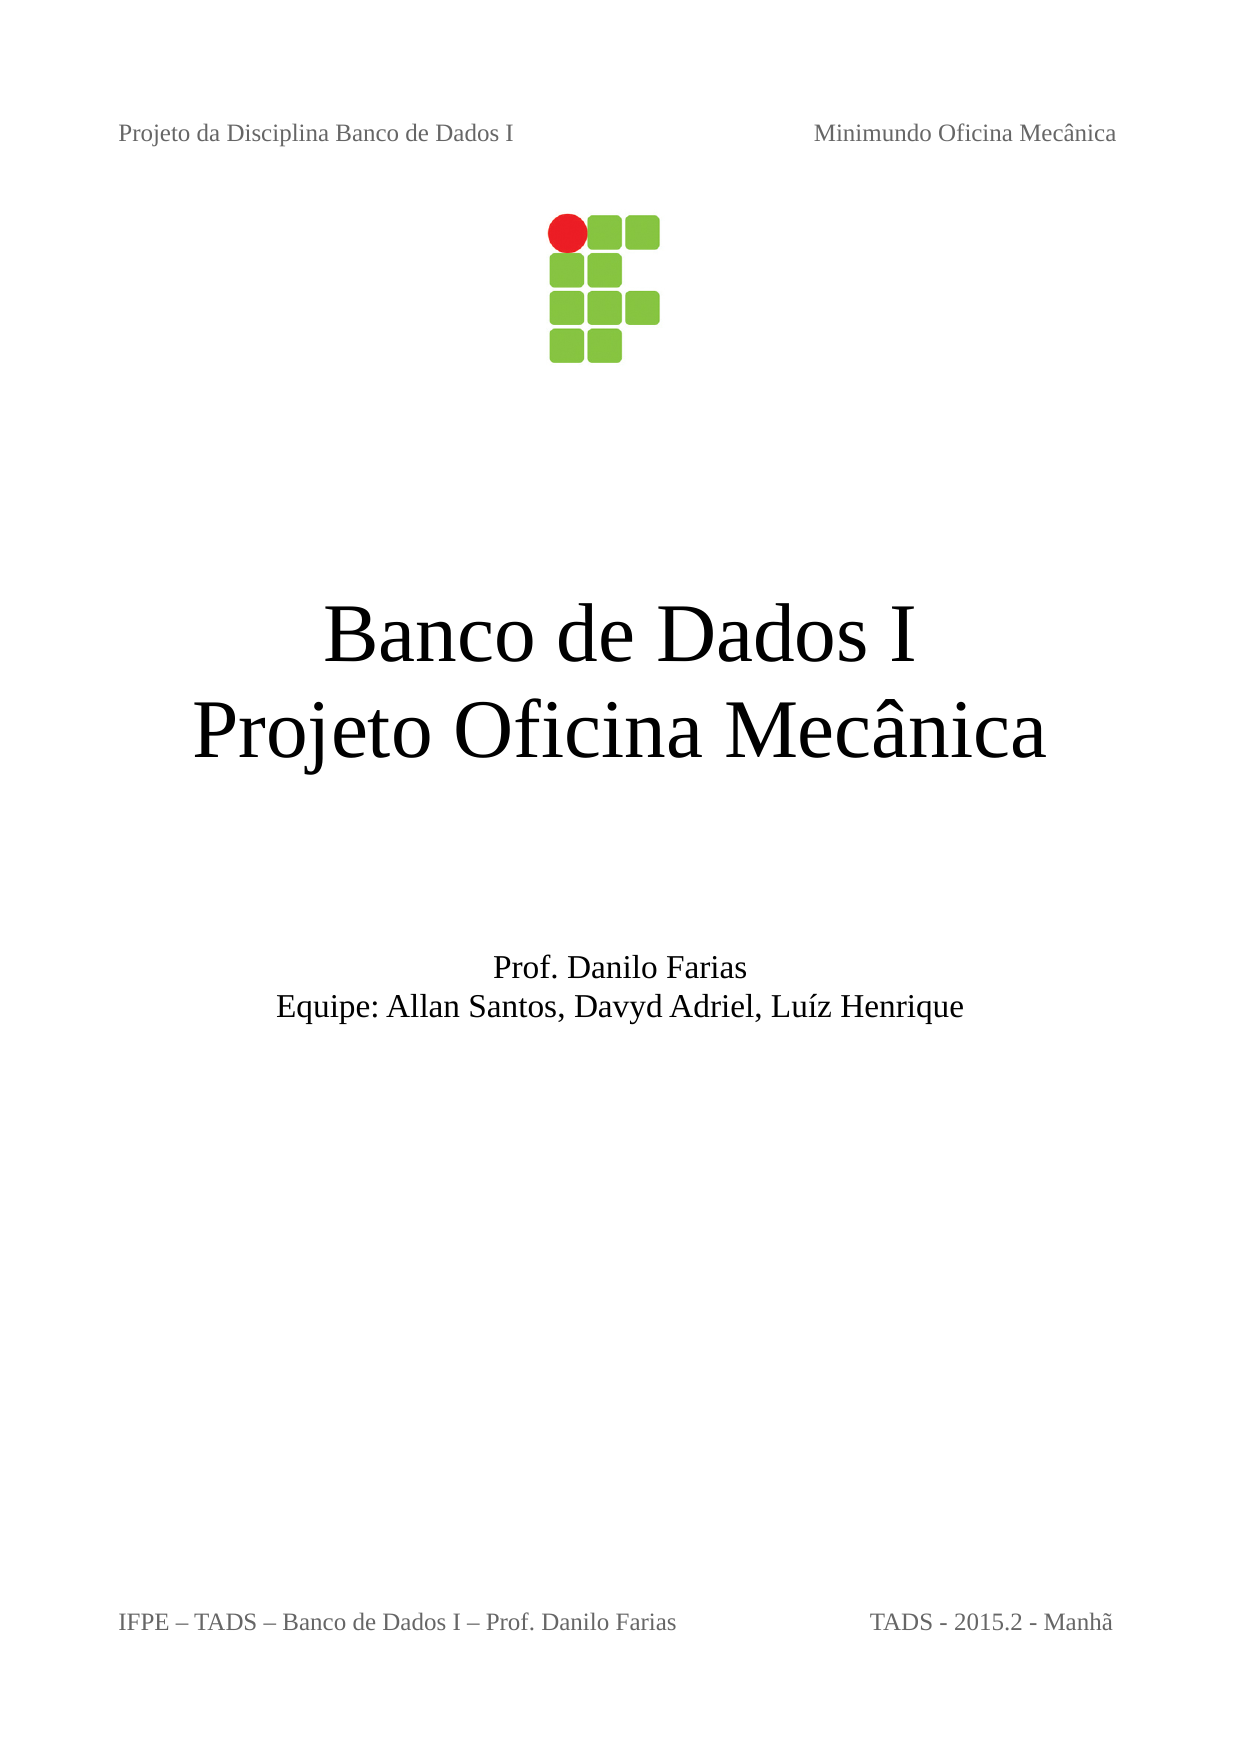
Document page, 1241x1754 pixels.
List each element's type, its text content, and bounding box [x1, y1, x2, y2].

text Banco de Dados I [118, 583, 1122, 679]
text Projeto Oficina Mecânica [118, 679, 1122, 871]
picture [444, 191, 766, 392]
text Prof. Danilo Farias Equipe: Allan Santos, Davyd Adriel, Luíz Henrique [118, 948, 1122, 1024]
